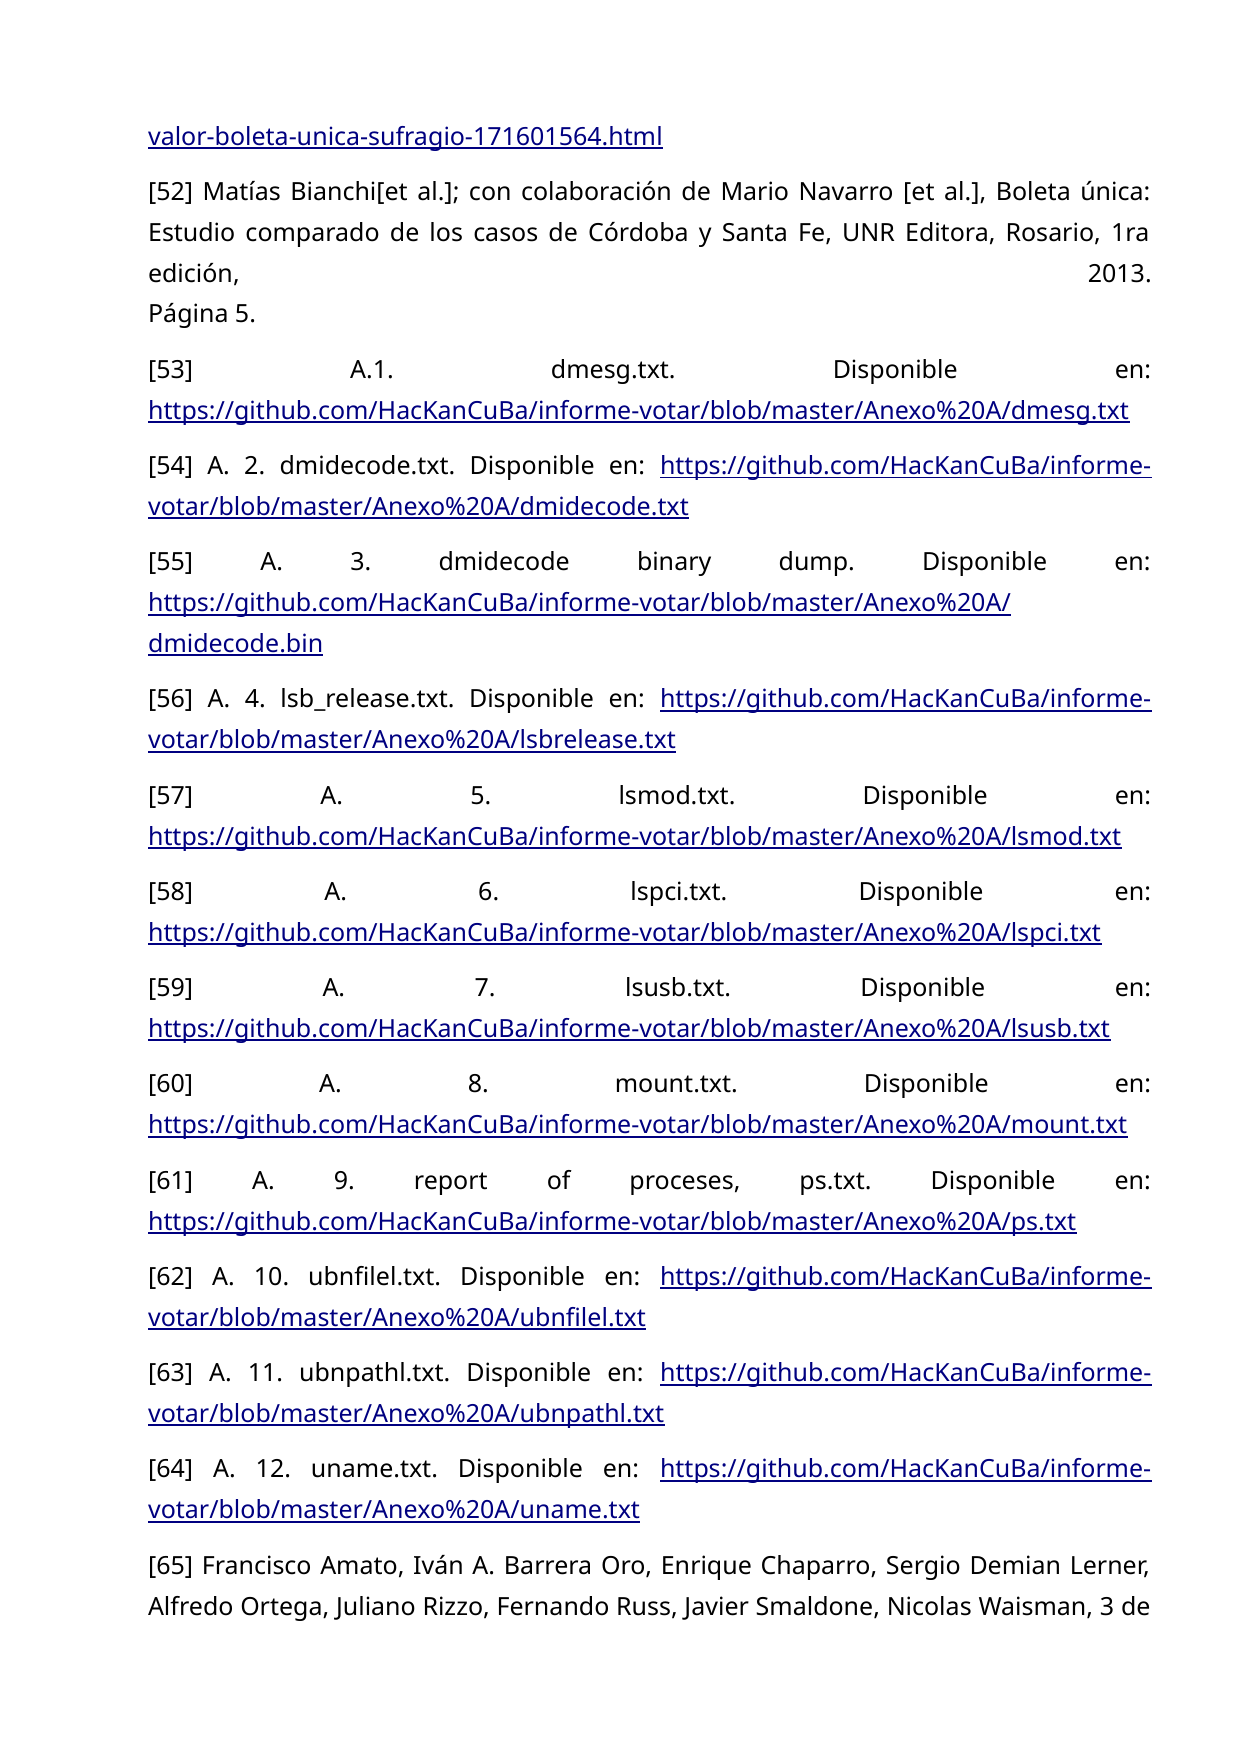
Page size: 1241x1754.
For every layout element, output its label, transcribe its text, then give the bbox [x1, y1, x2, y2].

text [63] A. 11. ubnpathl.txt. Disponible en: https://github.com/HacKanCuBa/informe-votar/blob/master/Anexo%20A/ubnpathl.txt [148, 1355, 1151, 1430]
text [61] A. 9. report of proceses, ps.txt. Disponible en: https://github.com/HacKanCuBa/informe-votar/blob/master/Anexo%20A/ps.txt [148, 1162, 1151, 1237]
text [58] A. 6. lspci.txt. Disponible en: https://github.com/HacKanCuBa/informe-votar/blob/master/Anexo%20A/lspci.txt [148, 873, 1151, 948]
text [62] A. 10. ubnfilel.txt. Disponible en: https://github.com/HacKanCuBa/informe-votar/blob/master/Anexo%20A/ubnfilel.txt [148, 1258, 1151, 1333]
text [57] A. 5. lsmod.txt. Disponible en: https://github.com/HacKanCuBa/informe-votar/blob/master/Anexo%20A/lsmod.txt [148, 777, 1151, 852]
text [55] A. 3. dmidecode binary dump. Disponible en: https://github.com/HacKanCuBa/informe-votar/blob/master/Anexo%20A/dmidecode.bin [148, 544, 1151, 660]
text [54] A. 2. dmidecode.txt. Disponible en: https://github.com/HacKanCuBa/informe-votar/blob/master/Anexo%20A/dmidecode.txt [148, 448, 1151, 523]
text [56] A. 4. lsb_release.txt. Disponible en: https://github.com/HacKanCuBa/informe-votar/blob/master/Anexo%20A/lsbrelease.txt [148, 681, 1151, 756]
text [60] A. 8. mount.txt. Disponible en: https://github.com/HacKanCuBa/informe-votar/blob/master/Anexo%20A/mount.txt [148, 1066, 1151, 1141]
text [65] Francisco Amato, Iván A. Barrera Oro, Enrique Chaparro, Sergio Demian Lerner, Alfredo Ortega, Juliano Rizzo, Fernando Russ, Javier Smaldone, Nicolas Waisman, 3 de [148, 1547, 1151, 1622]
text valor-boleta-unica-sufragio-171601564.html [148, 118, 1151, 152]
text [59] A. 7. lsusb.txt. Disponible en: https://github.com/HacKanCuBa/informe-votar/blob/master/Anexo%20A/lsusb.txt [148, 970, 1151, 1045]
text [53] A.1. dmesg.txt. Disponible en: https://github.com/HacKanCuBa/informe-votar/blob/master/Anexo%20A/dmesg.txt [148, 351, 1151, 426]
text [52] Matías Bianchi[et al.]; con colaboración de Mario Navarro [et al.], Boleta única: Estudio comparado de los casos de Córdoba y Santa Fe, UNR Editora, Rosario, 1ra edición, 2013. Página 5. [148, 173, 1151, 330]
text [64] A. 12. uname.txt. Disponible en: https://github.com/HacKanCuBa/informe-votar/blob/master/Anexo%20A/uname.txt [148, 1451, 1151, 1526]
